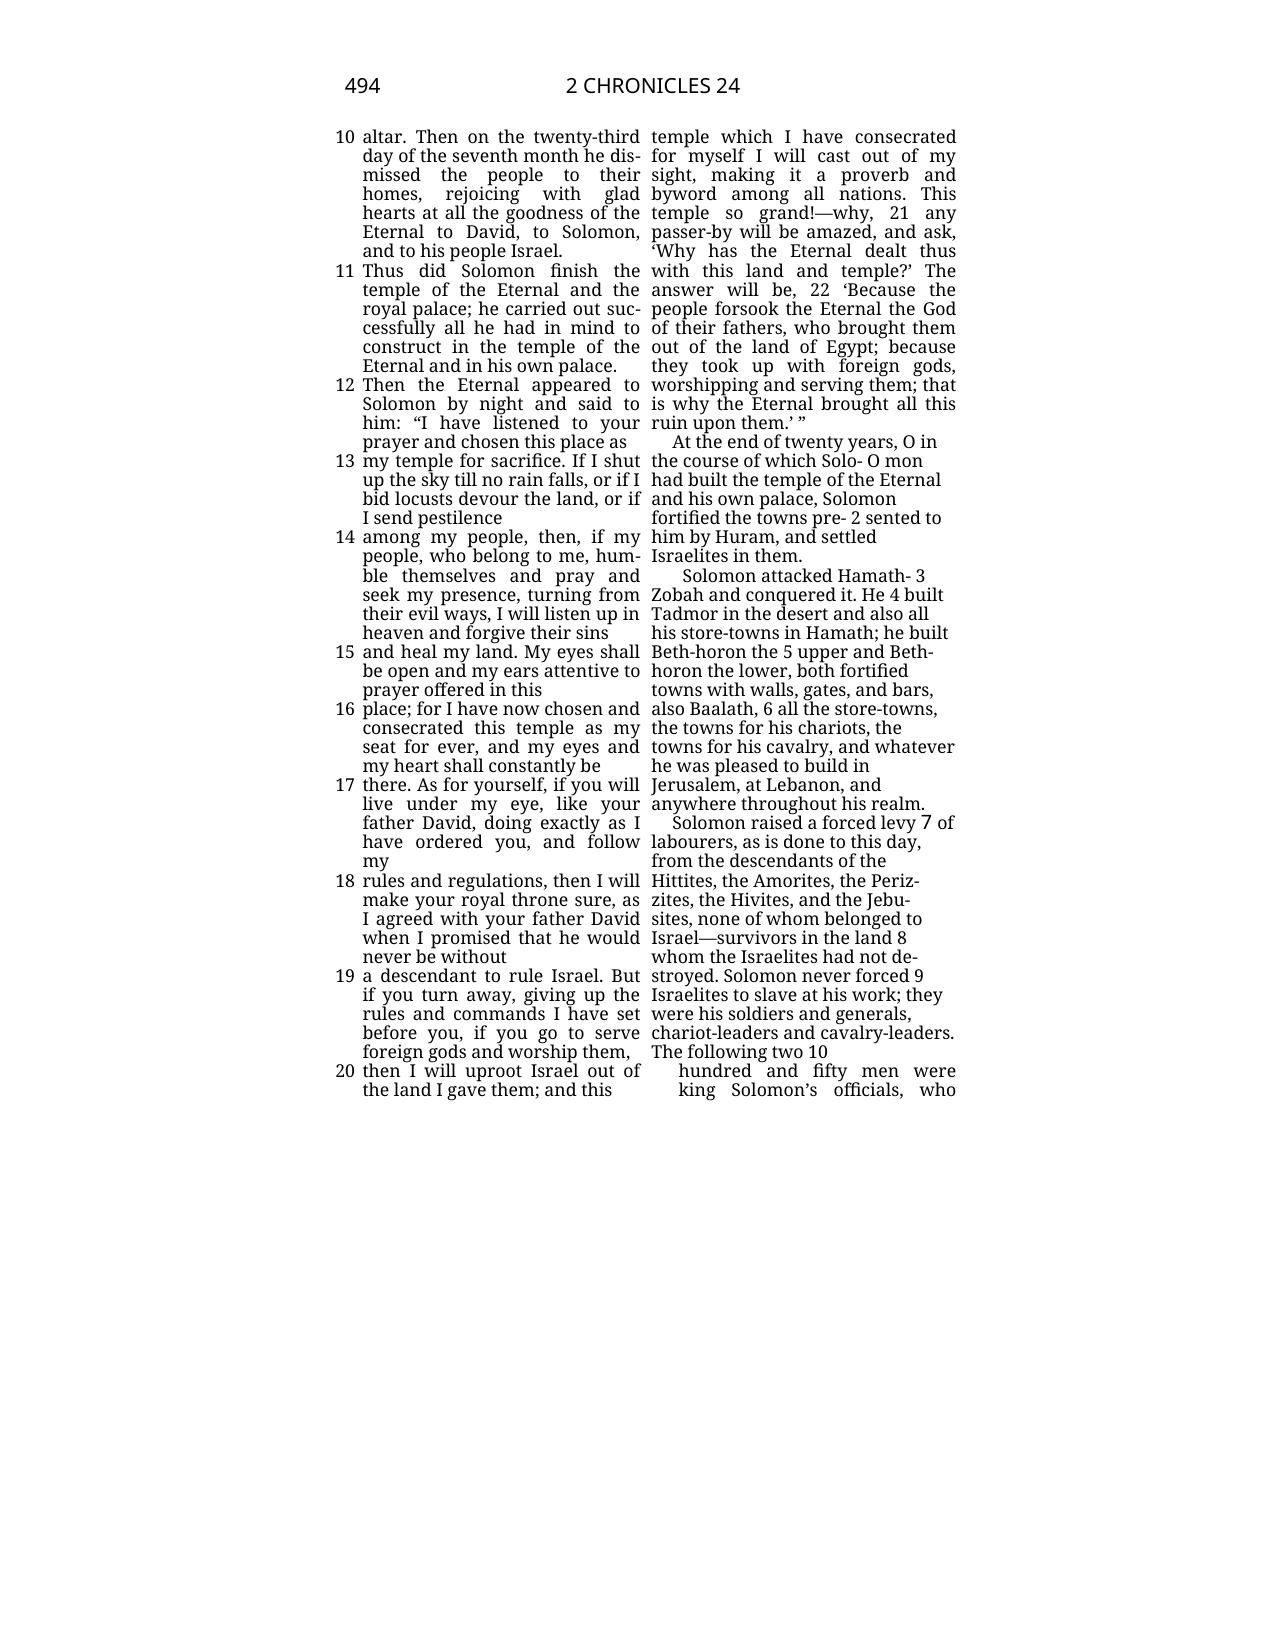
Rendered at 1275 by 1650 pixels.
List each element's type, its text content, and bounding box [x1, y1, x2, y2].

list Thus did Solomon finish the temple of the Eternal and the royal palace; he carried out suc­cessfully all he had in mind to construct in the temple of the Eternal and in his own palace. [335, 262, 641, 376]
list Then the Eternal appeared to Solomon by night and said to him: “I have listened to your prayer and chosen this place as [335, 376, 641, 452]
text hundred and fifty men were king Solomon’s officials, who [678, 1062, 956, 1101]
text Solomon attacked Hamath- 3 Zobah and conquered it. He 4 built Tadmor in the desert and also all his store-towns in Ha­math; he built Beth-horon the 5 upper and Beth-horon the lower, both fortified towns with walls, gates, and bars, also Baalath, 6 all the store-towns, the towns for his chariots, the towns for his cavalry, and whatever he was pleased to build in Jerusalem, at Lebanon, and anywhere through­out his realm. [651, 567, 956, 814]
list and heal my land. My eyes shall be open and my ears atten­tive to prayer offered in this [335, 643, 641, 700]
list among my people, then, if my people, who belong to me, hum­ble themselves and pray and seek my presence, turning from their evil ways, I will listen up in heaven and forgive their sins [335, 529, 641, 643]
text Solomon raised a forced levy 7 of labourers, as is done to this day, from the descendants of the Hittites, the Amorites, the Periz- zites, the Hivites, and the Jebu- sites, none of whom belonged to Israel—survivors in the land 8 whom the Israelites had not de­stroyed. Solomon never forced 9 Israelites to slave at his work; they were his soldiers and gen­erals, chariot-leaders and cav­alry-leaders. The following two 10 [651, 814, 956, 1062]
list a descendant to rule Israel. But if you turn away, giving up the rules and commands I have set before you, if you go to serve foreign gods and worship them, [335, 967, 641, 1062]
list rules and regulations, then I will make your royal throne sure, as I agreed with your fa­ther David when I promised that he would never be without [335, 872, 641, 967]
list there. As for yourself, if you will live under my eye, like your father David, doing exactly as I have ordered you, and follow my [335, 776, 641, 872]
list my temple for sacrifice. If I shut up the sky till no rain falls, or if I bid locusts devour the land, or if I send pestilence [335, 452, 641, 529]
text At the end of twenty years, O in the course of which Solo- O mon had built the temple of the Eternal and his own palace, Solomon fortified the towns pre- 2 sented to him by Huram, and settled Israelites in them. [651, 433, 956, 567]
list place; for I have now chosen and consecrated this temple as my seat for ever, and my eyes and my heart shall constantly be [335, 700, 641, 776]
text temple which I have conse­crated for myself I will cast out of my sight, making it a proverb and byword among all nations. This temple so grand!—why, 21 any passer-by will be amazed, and ask, ‘Why has the Eternal dealt thus with this land and temple?’ The answer will be, 22 ‘Because the people forsook the Eternal the God of their fathers, who brought them out of the land of Egypt; because they took up with foreign gods, wor­shipping and serving them; that is why the Eternal brought all this ruin upon them.’ ” [651, 128, 956, 433]
list altar. Then on the twenty-third day of the seventh month he dis­missed the people to their homes, rejoicing with glad hearts at all the goodness of the Eternal to David, to Solomon, and to his people Israel. [335, 128, 641, 262]
list then I will uproot Israel out of the land I gave them; and this [335, 1062, 641, 1101]
